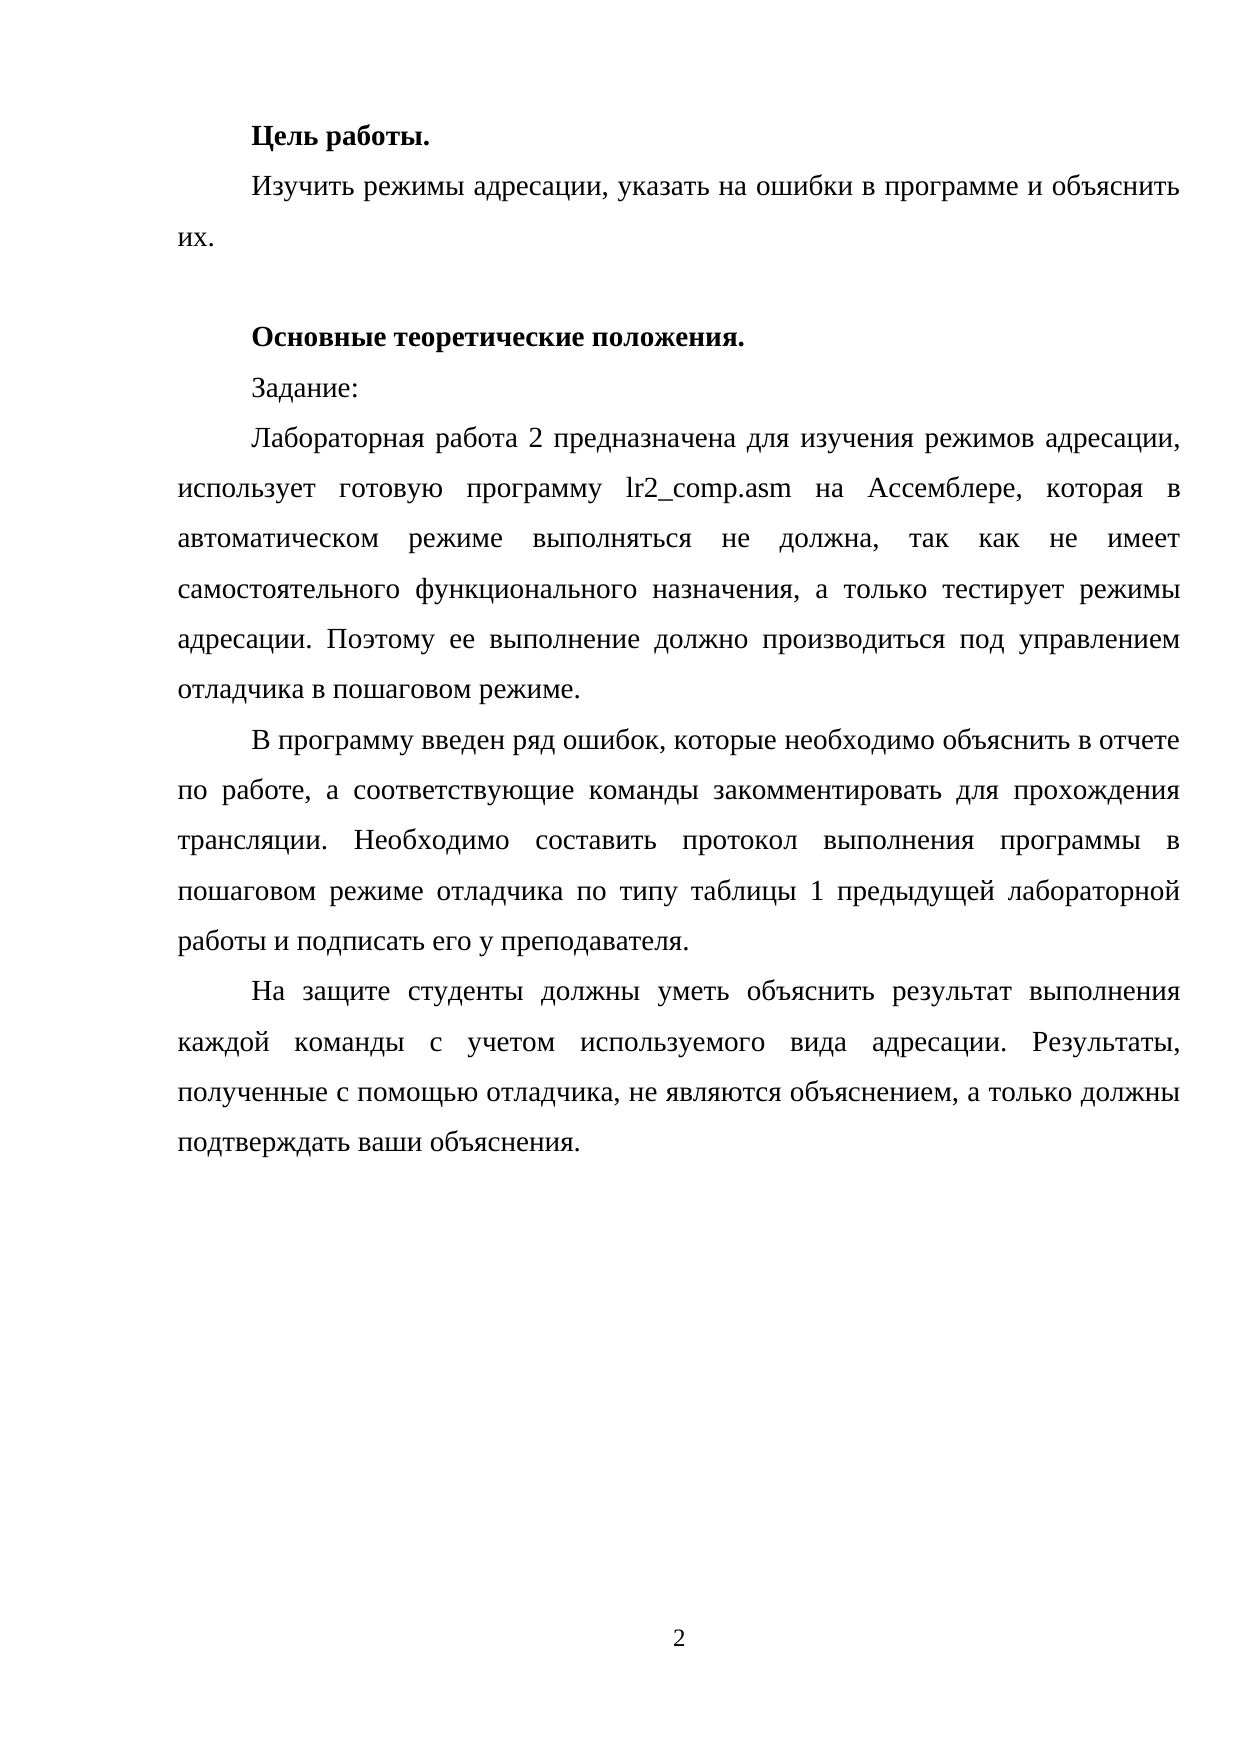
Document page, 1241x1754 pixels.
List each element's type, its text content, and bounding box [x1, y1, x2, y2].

text Задание: [177, 370, 1181, 403]
text Лабораторная работа 2 предназначена для изучения режимов адресации, использует готовую программу lr2_comp.asm на Ассемблере, которая в автоматическом режиме выполняться не должна, так как не имеет самостоятельного функционального назначения, а только тестирует режимы адресации. Поэтому ее выполнение должно производиться под управлением отладчика в пошаговом режиме. [177, 420, 1181, 705]
text В программу введен ряд ошибок, которые необходимо объяснить в отчете по работе, а соответствующие команды закомментировать для прохождения трансляции. Необходимо составить протокол выполнения программы в пошаговом режиме отладчика по типу таблицы 1 предыдущей лабораторной работы и подписать его у преподавателя. [177, 722, 1181, 957]
text Цель работы. [177, 118, 1181, 152]
text Изучить режимы адресации, указать на ошибки в программе и объяснить их. [177, 168, 1181, 252]
text Основные теоретические положения. [177, 319, 1181, 353]
text На защите студенты должны уметь объяснить результат выполнения каждой команды с учетом используемого вида адресации. Результаты, полученные с помощью отладчика, не являются объяснением, а только должны подтверждать ваши объяснения. [177, 973, 1181, 1158]
